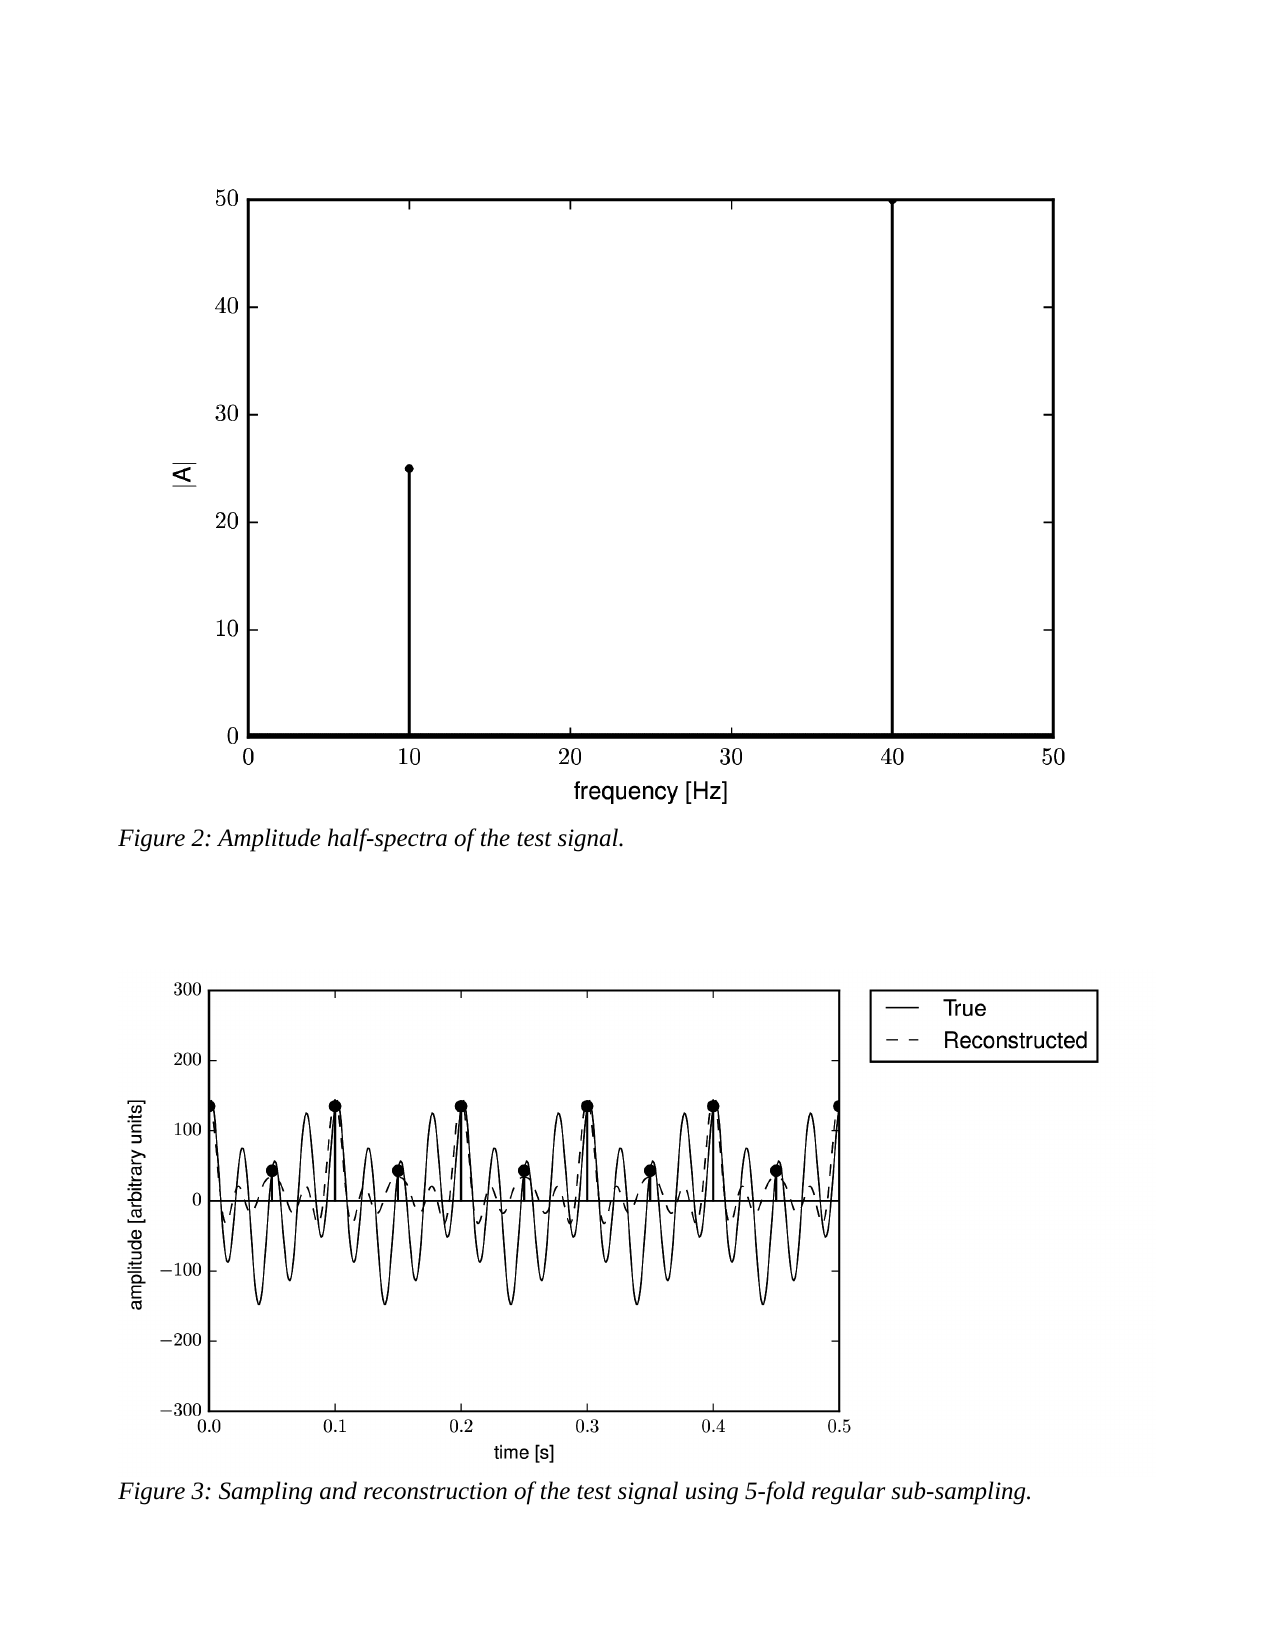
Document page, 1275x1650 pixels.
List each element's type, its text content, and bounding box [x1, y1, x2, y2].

text Figure 3: Sampling and reconstruction of the test signal using 5-fold regular sub-sampling. [118, 1477, 1157, 1505]
text Figure 2: Amplitude half-spectra of the test signal. [118, 824, 1157, 852]
picture [118, 968, 1157, 1477]
picture [118, 130, 1157, 824]
